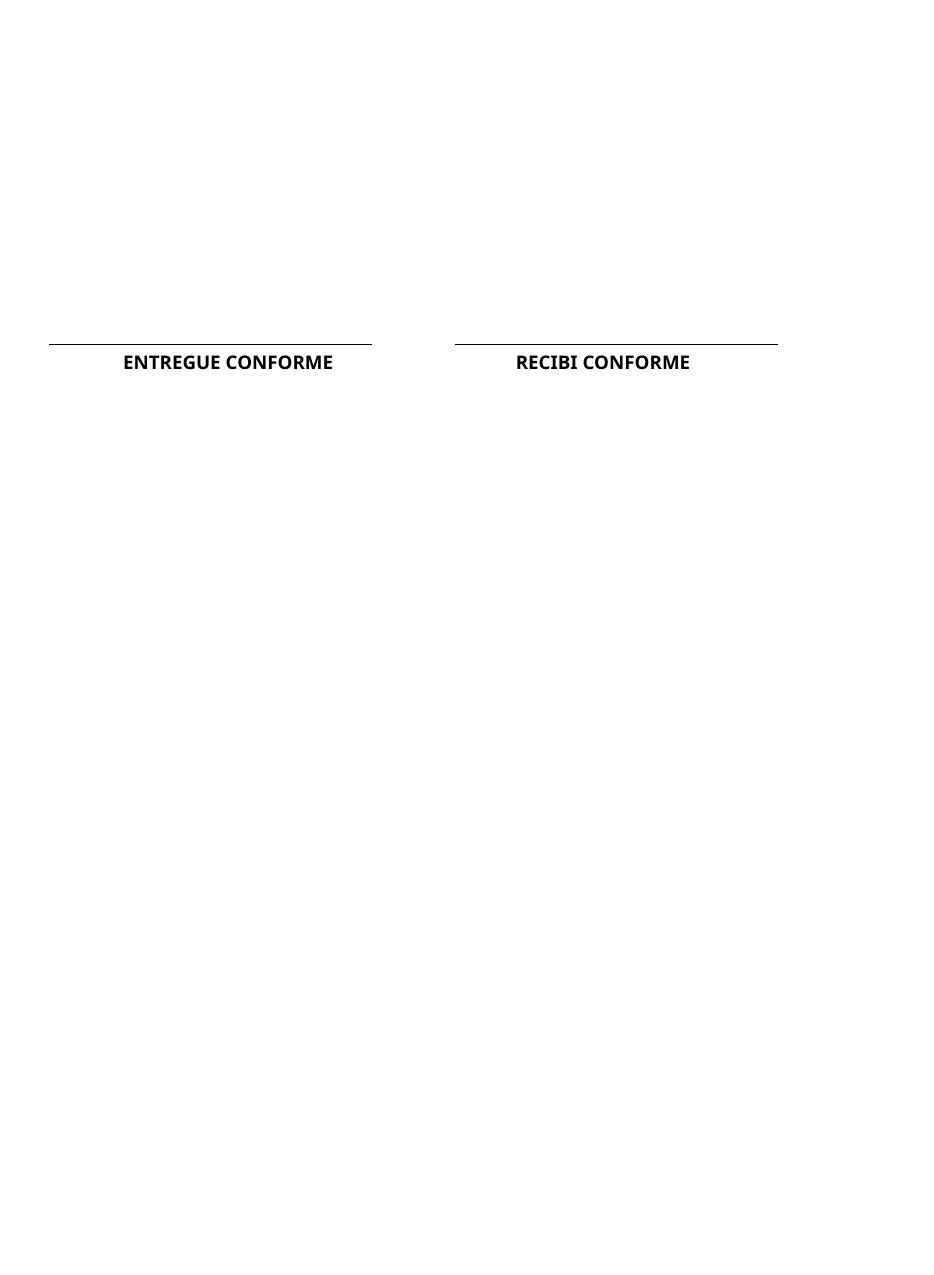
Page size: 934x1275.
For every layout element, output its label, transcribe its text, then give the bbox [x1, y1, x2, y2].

table_cell <formatLang(delivery.total_amount, delivery.party.lang, currency=delivery.currency)> [775, 118, 879, 295]
table_header [45, 324, 411, 349]
text </for> [45, 404, 866, 430]
table_cell RECIBI CONFORME [411, 350, 795, 375]
table_cell [626, 118, 775, 295]
table_cell [138, 118, 570, 295]
table_cell [570, 118, 626, 295]
table_cell ENTREGUE CONFORME [45, 350, 411, 375]
table_cell [45, 118, 138, 295]
table_header [411, 324, 795, 349]
